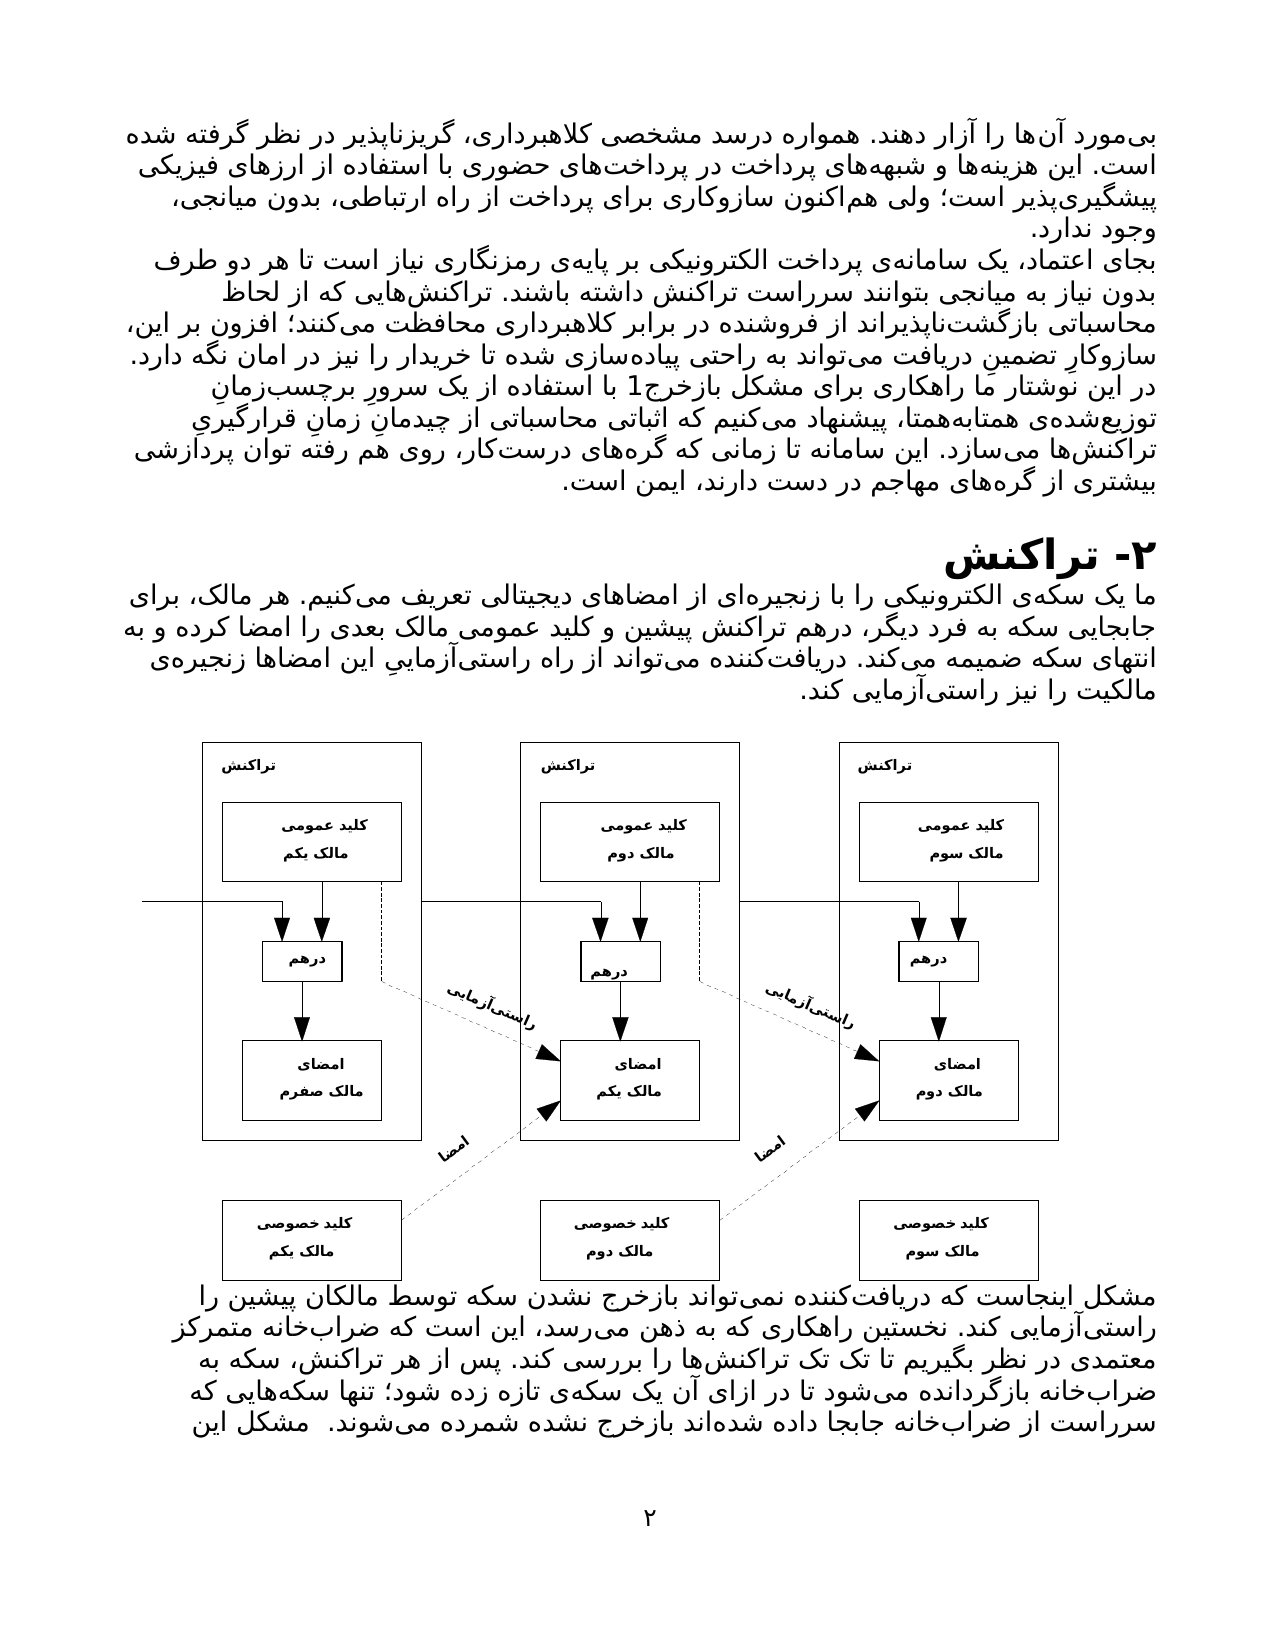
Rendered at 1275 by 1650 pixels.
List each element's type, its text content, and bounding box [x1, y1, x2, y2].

text مشکل اینجاست که دریافت‌کننده نمی‌تواند بازخرج نشدن سکه توسط مالکان پیشین را راستی‌آزمایی کند. نخستین راهکاری که به ذهن می‌رسد، این است که ضراب‌خانه متمرکز معتمدی در نظر بگیریم تا تک تک تراکنش‌ها را بررسی کند. پس از هر تراکنش، سکه به ضراب‌خانه بازگردانده می‌شود تا در ازای آن یک سکه‌ی تازه زده شود؛ تنها سکه‌هایی که سرراست از ضراب‌خانه جابجا داده شده‌اند بازخرج نشده شمرده می‌شوند. مشکل این [118, 1280, 1157, 1438]
text امروزه تجارت در اینترنت کمابیش به‌شکل ویژه به نهادهای مالی، به عنوان میانجی برای پردازش پرداخت‌های الکترونیکی، تکیه کرده است. اگرچه این سامانه به اندازه کافی پاسخگوی بیشتر تراکنش‌هاست، ولی ضعف‌های بنیادیِ روش‌های بر پایه‌ی اعتماد هم دارد. انجام تراکنش‌های قطعی و بازگشت‌ناپذیر به‌راستی ممکن نیست؛ چراکه نهادهای مالی نمی‌توانند از میانجی‌گری سر باز بزنند. این میانجی‌گری هزینه‌های تراکنش را افزایش می‌دهد، کمترین اندازه‌ی قابل استفاده‌ی تراکنش را محدود و انجام تراکنش‌های کوچک مرسوم را ناممکن می‌کند. ناممکن بودن انجام تراکنش‌های بازگشت‌ناپذیر در ازای خدمات بازگشت‌ناپذیر بهای سنگین‌تری‌ست که پرداخت می‌شود چراکه با امکان بازگشت، نیاز به اعتماد افزایش می‌یابد. فروشندگان باید نسبت به مشتریان خود محتاطانه عمل کرده و با درخواست اطلاعات بی‌مورد آن‌ها را آزار دهند. همواره درسد مشخصی کلاهبرداری، گریزناپذیر در نظر گرفته شده است. این هزینه‌ها و شبهه‌های پرداخت در پرداخت‌های حضوری با استفاده از ارزهای فیزیکی پیشگیری‌پذیر است؛ ولی هم‌اکنون سازوکاری برای پرداخت از راه ارتباطی، بدون میانجی، وجود ندارد. [118, 118, 1157, 244]
text بجای اعتماد، یک سامانه‌ی پرداخت الکترونیکی بر پایه‌ی رمزنگاری‌ نیاز است تا هر دو طرف بدون نیاز به میانجی بتوانند سرراست تراکنش داشته باشند. تراکنش‌هایی که از لحاظ محاسباتی بازگشت‌ناپذیر‌اند از فروشنده در برابر کلاهبرداری محافظت می‌کنند؛ افزون بر این، سازوکارِ تضمینِ دریافت می‌تواند به راحتی پیاده‌سازی شده تا خریدار را نیز در امان نگه دارد. در این نوشتار ما راهکاری برای مشکل بازخرج1 با استفاده از یک سرورِ برچسب‌زمان‌ِ توزیع‌شده‌ی همتابه‌همتا، پیشنهاد می‌کنیم که اثباتی محاسباتی از چیدمانِ زمانِ قرارگیریِ تراکنش‌ها می‌سازد. این سامانه تا زمانی که گره‌های درست‌کار، روی هم‌ رفته توان پردازشی بیشتری از گره‌های مهاجم در دست دارند، ایمن است. [118, 244, 1157, 497]
text ما یک سکه‌ی الکترونیکی را با زنجیره‌ای از امضاهای دیجیتالی تعریف می‌کنیم. هر مالک، برای جابجایی سکه به فرد دیگر، درهم تراکنش پیشین و کلید عمومی مالک بعدی را امضا کرده و به انتهای سکه‌ ضمیمه می‌کند. دریافت‌کننده می‌تواند از راه راستی‌آزماییِ این امضاها زنجیره‌ی مالکیت را نیز راستی‌آزمایی کند. [118, 579, 1157, 706]
text ۲- تراکنش [118, 531, 1157, 579]
